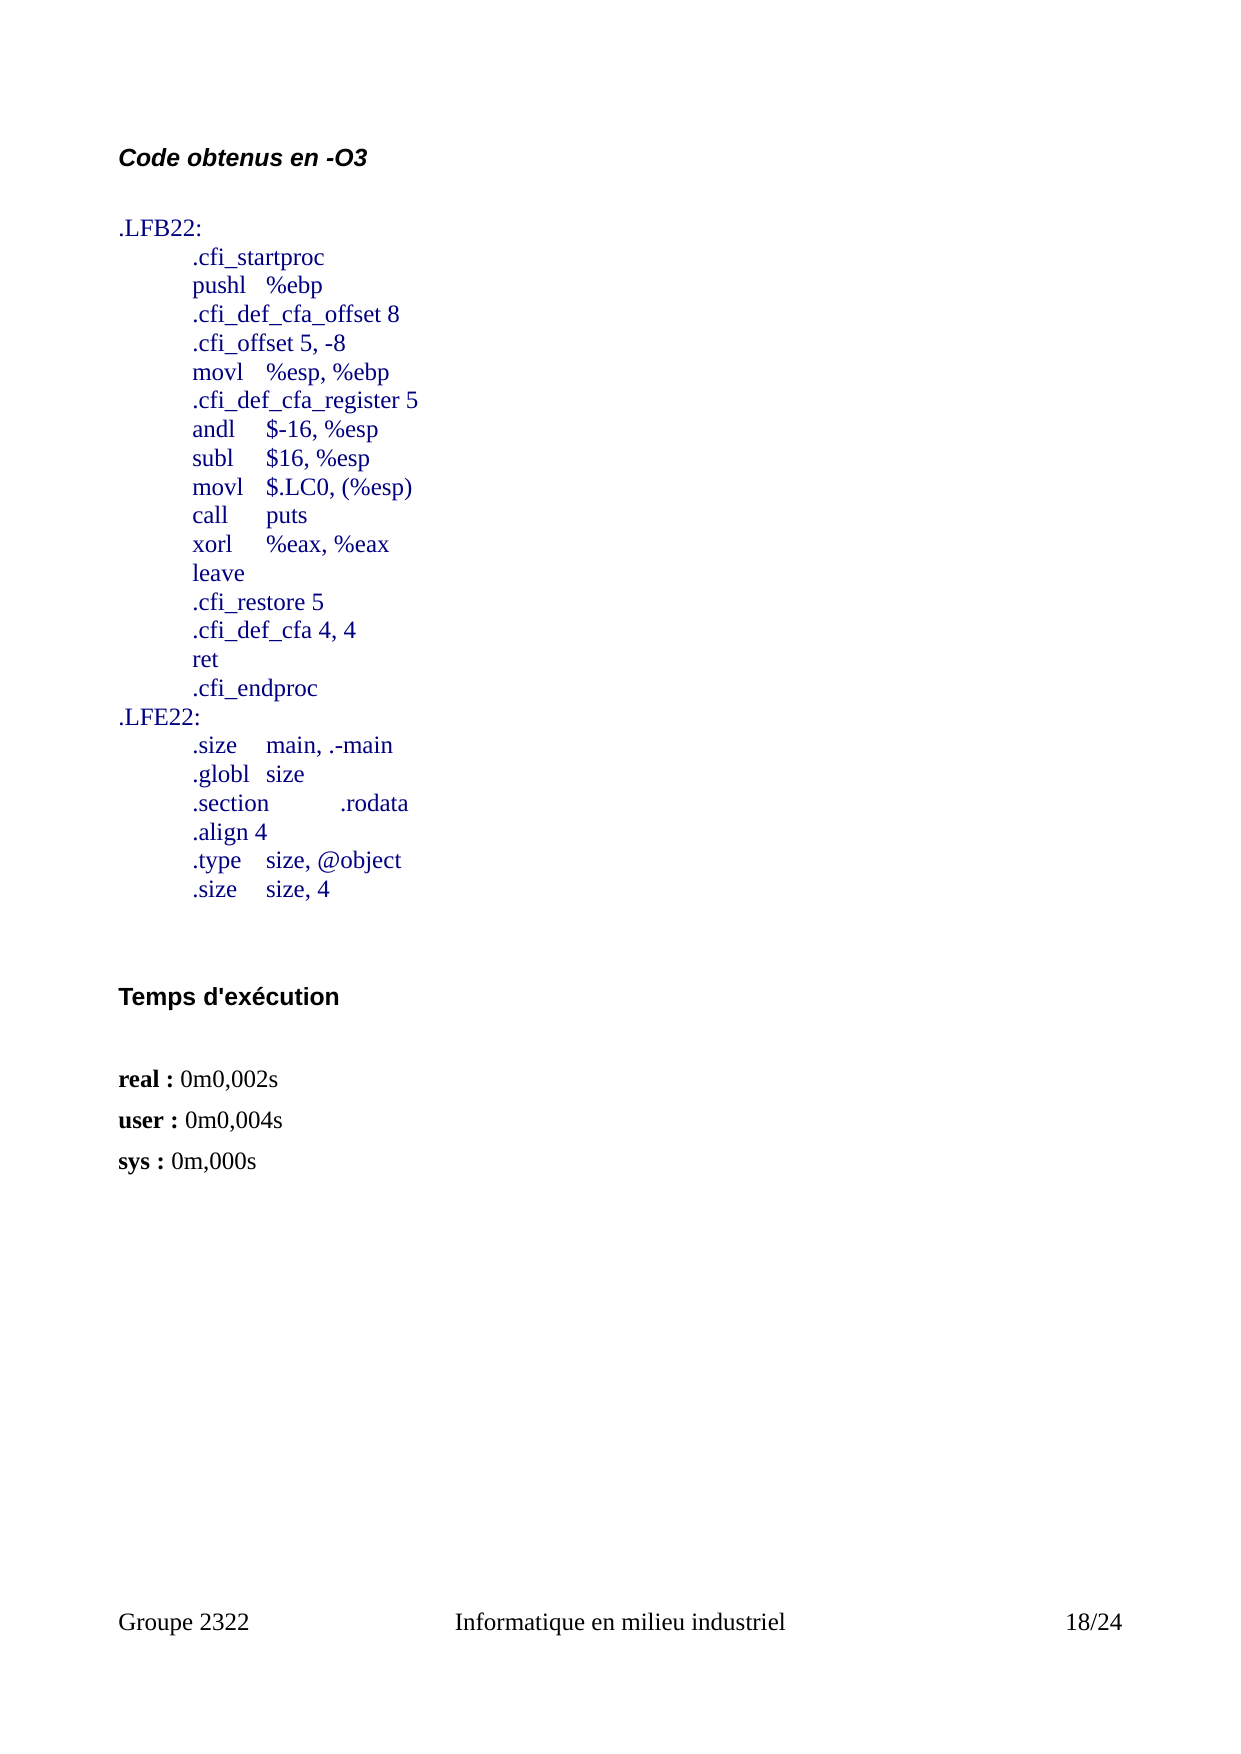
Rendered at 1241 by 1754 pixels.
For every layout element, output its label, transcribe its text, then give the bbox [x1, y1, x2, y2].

text sys : 0m,000s [118, 1146, 1122, 1175]
subtitle Code obtenus en -O3 [118, 143, 1122, 172]
subtitle Temps d'exécution [118, 982, 1122, 1010]
text user : 0m0,004s [118, 1105, 1122, 1134]
text real : 0m0,002s [118, 1064, 1122, 1093]
text .LFB22: .cfi_startproc pushl %ebp .cfi_def_cfa_offset 8 .cfi_offset 5, -8 movl %esp, %ebp .cfi_def_cfa_register 5 andl $-16, %esp subl $16, %esp movl $.LC0, (%esp) call puts xorl %eax, %eax leave .cfi_restore 5 .cfi_def_cfa 4, 4 ret .cfi_endproc .LFE22: .size main, .-main .globl size .section .rodata .align 4 .type size, @object .size size, 4 [118, 184, 1122, 903]
